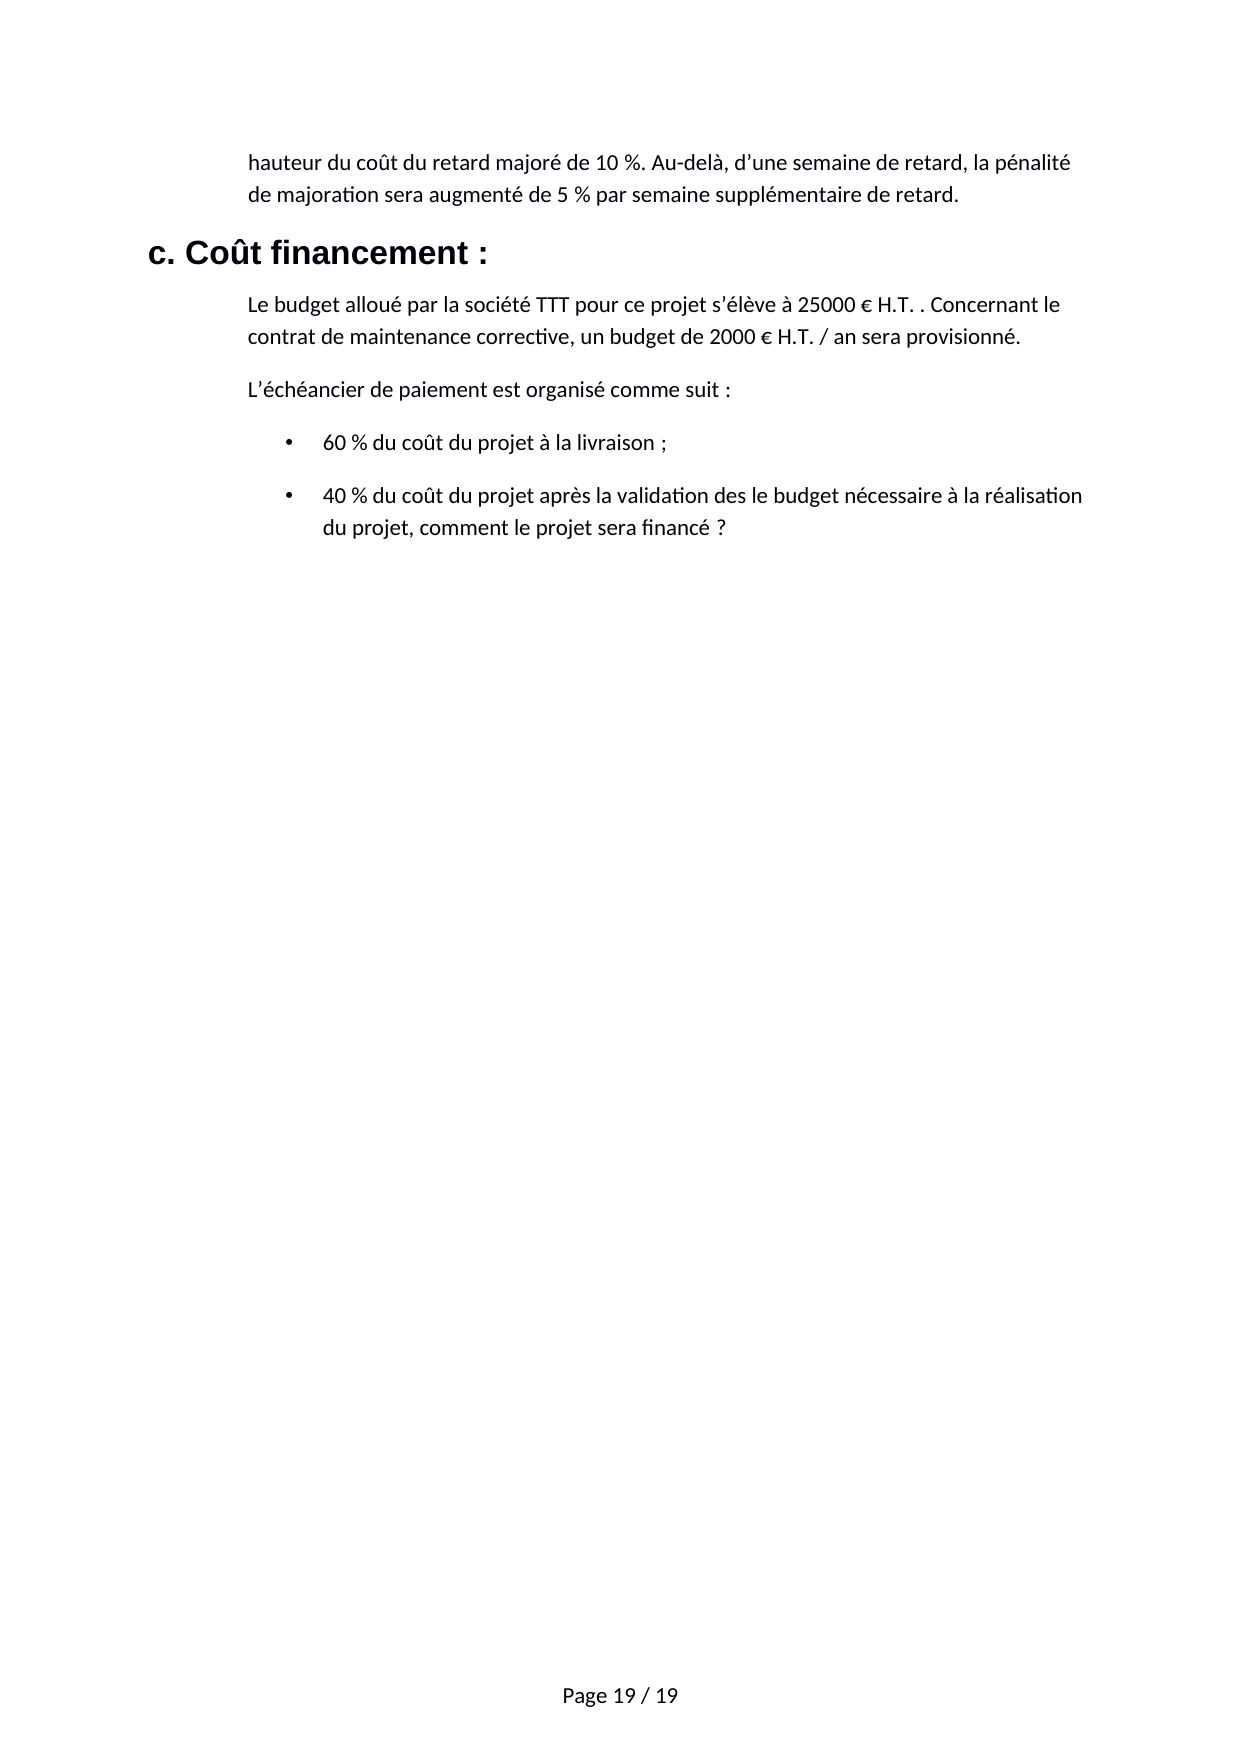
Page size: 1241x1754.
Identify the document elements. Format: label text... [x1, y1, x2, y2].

text L’échéancier de paiement est organisé comme suit : [248, 375, 1093, 403]
text hauteur du coût du retard majoré de 10 %. Au-delà, d’une semaine de retard, la pénalité de majoration sera augmenté de 5 % par semaine supplémentaire de retard. [248, 148, 1093, 208]
list 60 % du coût du projet à la livraison ; [285, 428, 1093, 456]
text Le budget alloué par la société TTT pour ce projet s’élève à 25000 € H.T. . Concernant le contrat de maintenance corrective, un budget de 2000 € H.T. / an sera provisionné. [248, 290, 1093, 350]
list 40 % du coût du projet après la validation des le budget nécessaire à la réalisation du projet, comment le projet sera financé ? [285, 481, 1093, 541]
subtitle c. Coût financement : [148, 233, 1093, 271]
